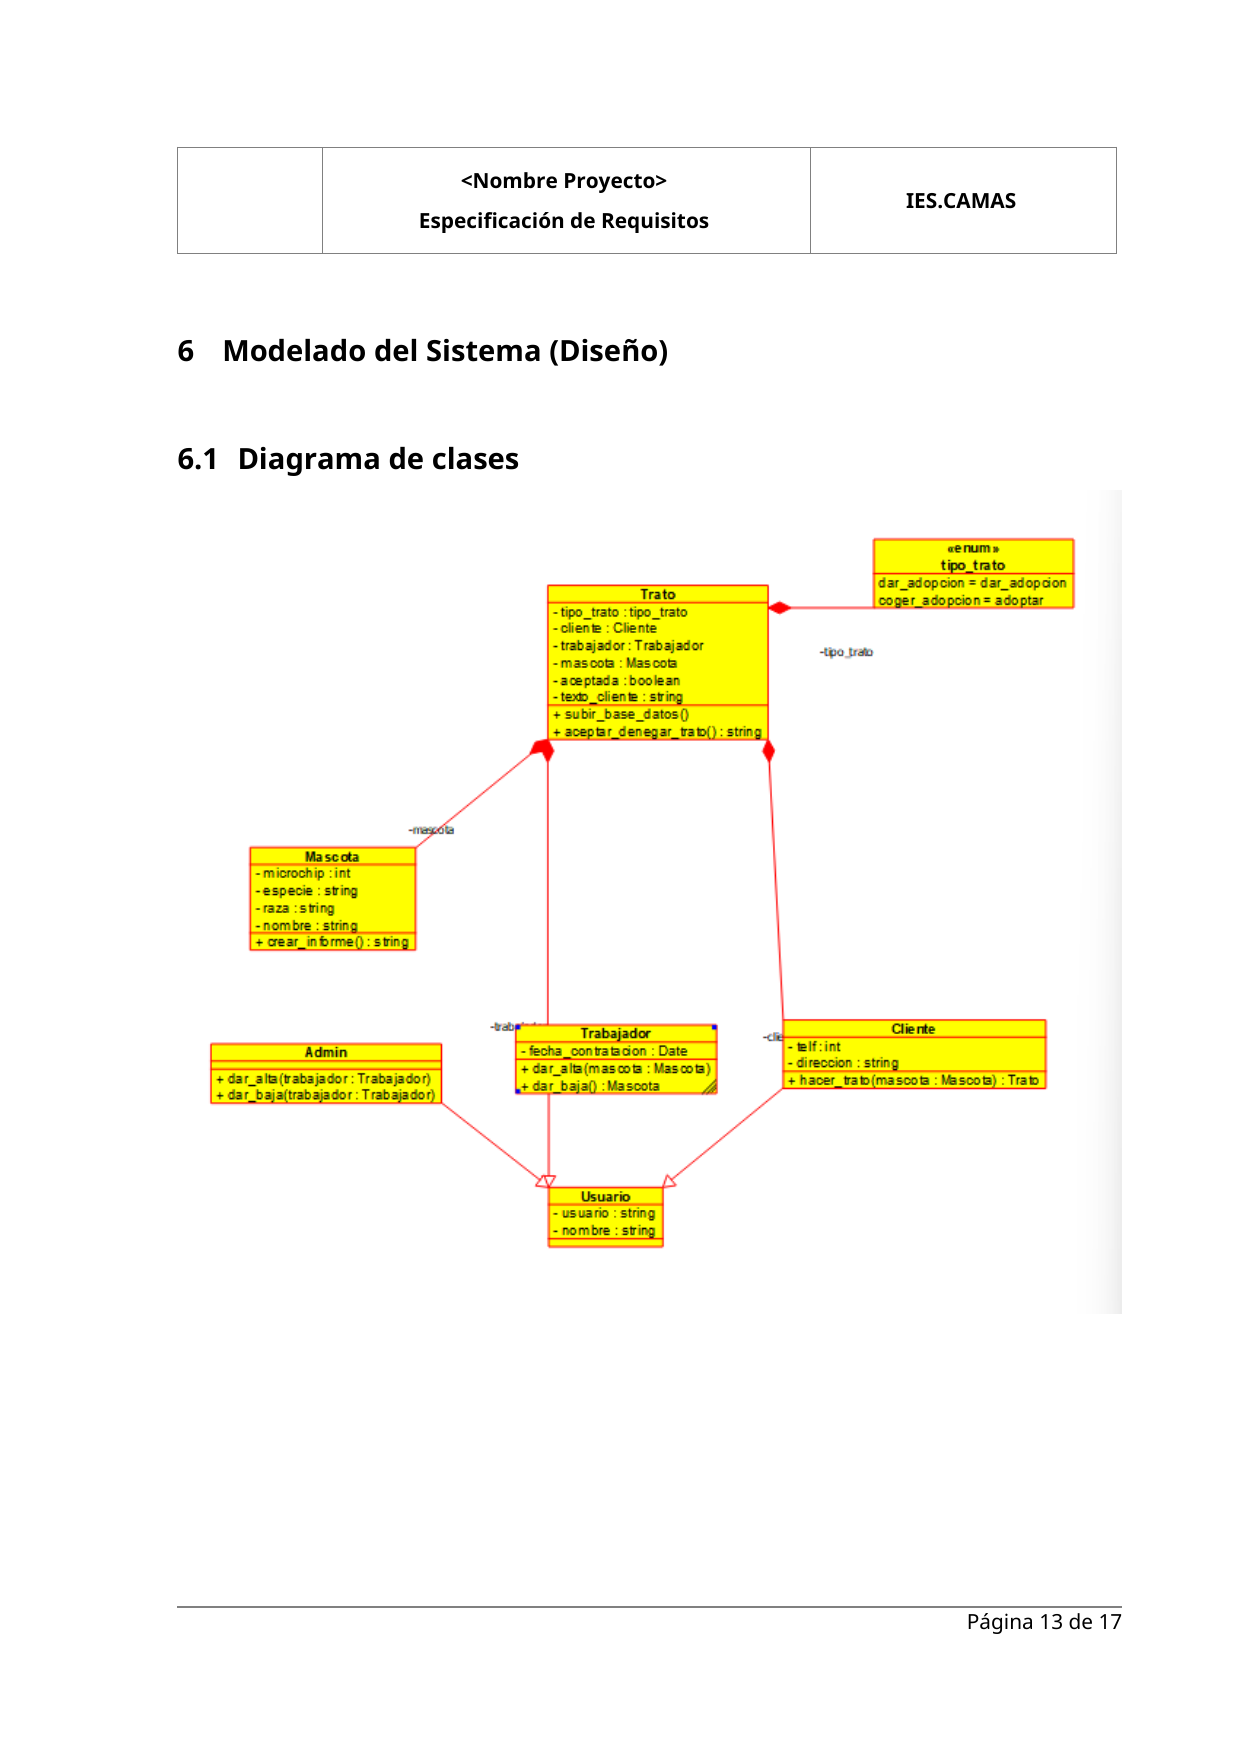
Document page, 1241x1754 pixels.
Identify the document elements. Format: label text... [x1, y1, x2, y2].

picture [177, 490, 1122, 1314]
subtitle Modelado del Sistema (Diseño) [177, 330, 1122, 370]
subtitle Diagrama de clases [177, 439, 1122, 478]
